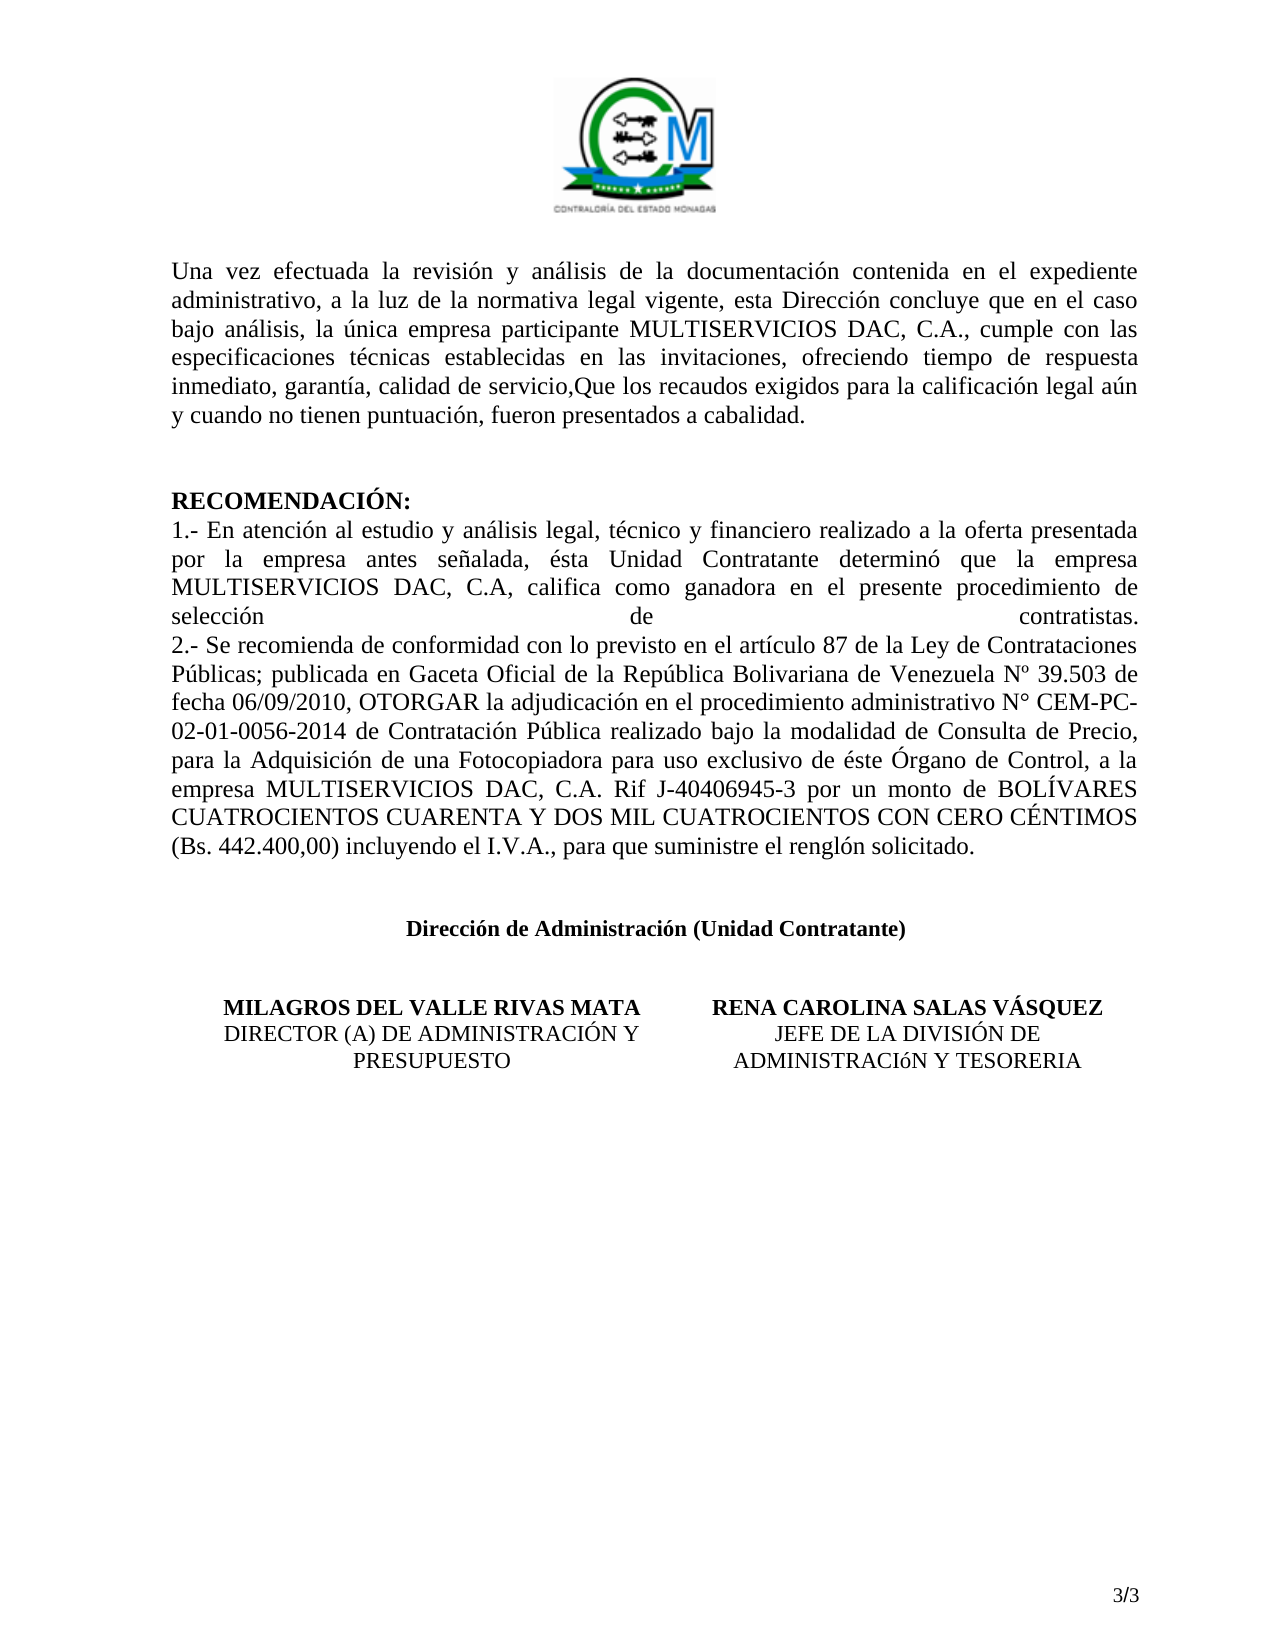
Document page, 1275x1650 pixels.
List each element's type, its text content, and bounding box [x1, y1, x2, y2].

picture [551, 75, 719, 216]
table_cell RENA CAROLINA SALAS VÁSQUEZ JEFE DE LA DIVISIÓN DE ADMINISTRACIóN Y TESORERIA [684, 941, 1132, 1099]
text 1.- En atención al estudio y análisis legal, técnico y financiero realizado a la oferta presentada por la empresa antes señalada, ésta Unidad Contratante determinó que la empresa MULTISERVICIOS DAC, C.A, califica como ganadora en el presente procedimiento de selección de contratistas. 2.- Se recomienda de conformidad con lo previsto en el artículo 87 de la Ley de Contrataciones Públicas; publicada en Gaceta Oficial de la República Bolivariana de Venezuela Nº 39.503 de fecha 06/09/2010, OTORGAR la adjudicación en el procedimiento administrativo N° CEM-PC-02-01-0056-2014 de Contratación Pública realizado bajo la modalidad de Consulta de Precio, para la Adquisición de una Fotocopiadora para uso exclusivo de éste Órgano de Control, a la empresa MULTISERVICIOS DAC, C.A. Rif J-40406945-3 por un monto de BOLÍVARES CUATROCIENTOS CUARENTA Y DOS MIL CUATROCIENTOS CON CERO CÉNTIMOS (Bs. 442.400,00) incluyendo el I.V.A., para que suministre el renglón solicitado. [171, 515, 1139, 860]
table_cell MILAGROS DEL VALLE RIVAS MATA DIRECTOR (A) DE ADMINISTRACIÓN Y PRESUPUESTO [180, 941, 683, 1099]
text Una vez efectuada la revisión y análisis de la documentación contenida en el expediente administrativo, a la luz de la normativa legal vigente, esta Dirección concluye que en el caso bajo análisis, la única empresa participante MULTISERVICIOS DAC, C.A., cumple con las especificaciones técnicas establecidas en las invitaciones, ofreciendo tiempo de respuesta inmediato, garantía, calidad de servicio,Que los recaudos exigidos para la calificación legal aún y cuando no tienen puntuación, fueron presentados a cabalidad. [171, 256, 1139, 429]
text RECOMENDACIÓN: [171, 486, 1139, 515]
table_header Dirección de Administración (Unidad Contratante) [180, 915, 1132, 941]
